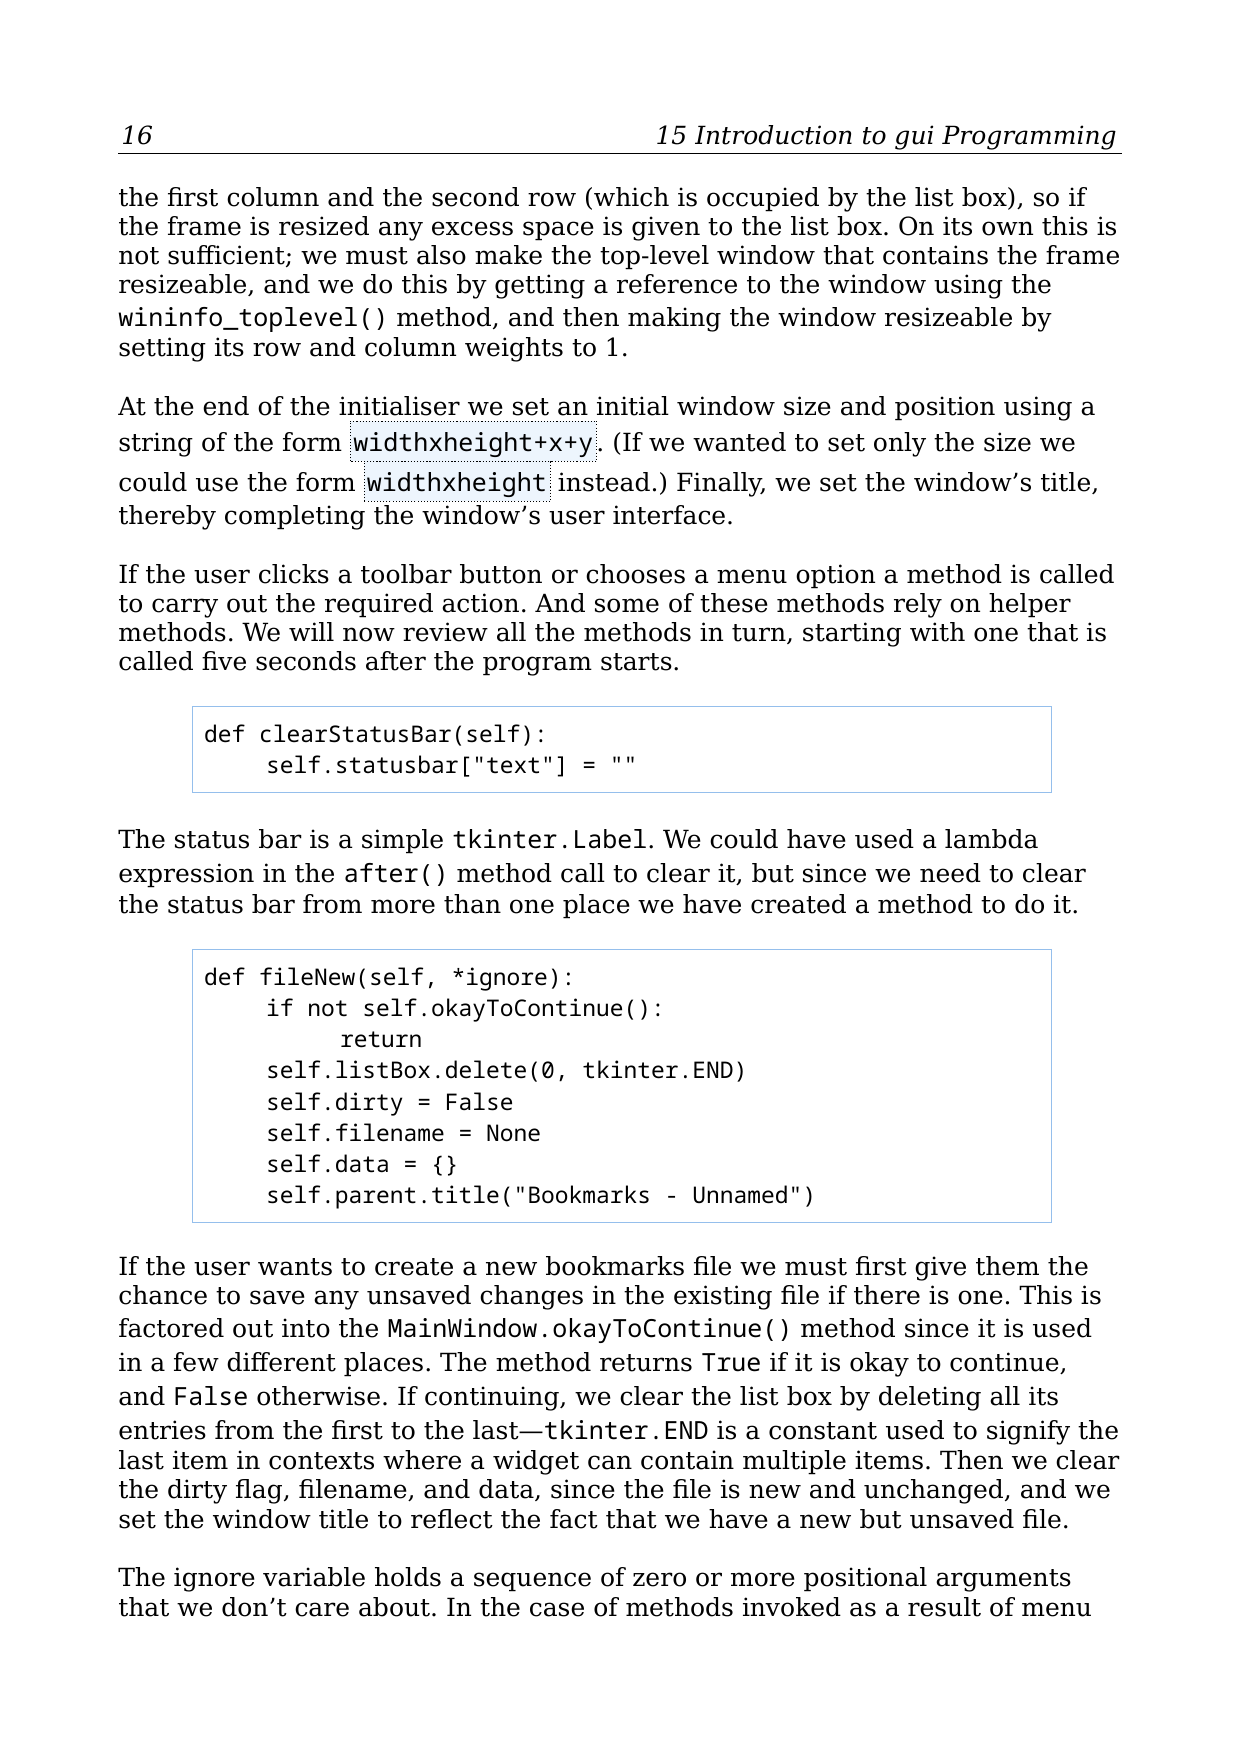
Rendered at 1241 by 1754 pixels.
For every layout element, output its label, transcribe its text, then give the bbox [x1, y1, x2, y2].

text self.dirty = False [193, 1074, 1051, 1105]
text return [193, 1011, 1051, 1042]
text self.statusbar["text"] = "" [193, 737, 1051, 792]
text self.listBox.delete(0, tkinter.END) [193, 1042, 1051, 1074]
text def clearStatusBar(self): [193, 707, 1051, 737]
text The ignore variable holds a sequence of zero or more positional arguments that we don’t care about. In the case of methods invoked as a result of menu [118, 1563, 1122, 1622]
text If the user wants to create a new bookmarks file we must first give them the chance to save any unsaved changes in the existing file if there is one. This is factored out into the MainWindow.okayToContinue() method since it is used in a few different places. The method returns True if it is okay to continue, and False otherwise. If continuing, we clear the list box by deleting all its entries from the first to the last—tkinter.END is a constant used to signify the last item in contexts where a widget can contain multiple items. Then we clear the dirty flag, filename, and data, since the file is new and unchanged, and we set the window title to reflect the fact that we have a new but unsaved file. [118, 1252, 1122, 1534]
text the first column and the second row (which is occupied by the list box), so if the frame is resized any excess space is given to the list box. On its own this is not sufficient; we must also make the top-level window that contains the frame resizeable, and we do this by getting a reference to the window using the wininfo_toplevel() method, and then making the window resizeable by setting its row and column weights to 1. [118, 183, 1122, 363]
text If the user clicks a toolbar button or chooses a menu option a method is called to carry out the required action. And some of these methods rely on helper methods. We will now review all the methods in turn, starting with one that is called five seconds after the program starts. [118, 560, 1122, 677]
text At the end of the initialiser we set an initial window size and position using a string of the form widthxheight+x+y. (If we wanted to set only the size we could use the form widthxheight instead.) Finally, we set the window’s title, thereby completing the window’s user interface. [118, 392, 1122, 531]
text The status bar is a simple tkinter.Label. We could have used a lambda expression in the after() method call to clear it, but since we need to clear the status bar from more than one place we have created a method to do it. [118, 822, 1122, 919]
text self.filename = None [193, 1105, 1051, 1136]
text if not self.okayToContinue(): [193, 980, 1051, 1011]
text self.data = {} [193, 1136, 1051, 1167]
text def fileNew(self, *ignore): [193, 950, 1051, 980]
text self.parent.title("Bookmarks - Unnamed") [193, 1167, 1051, 1222]
